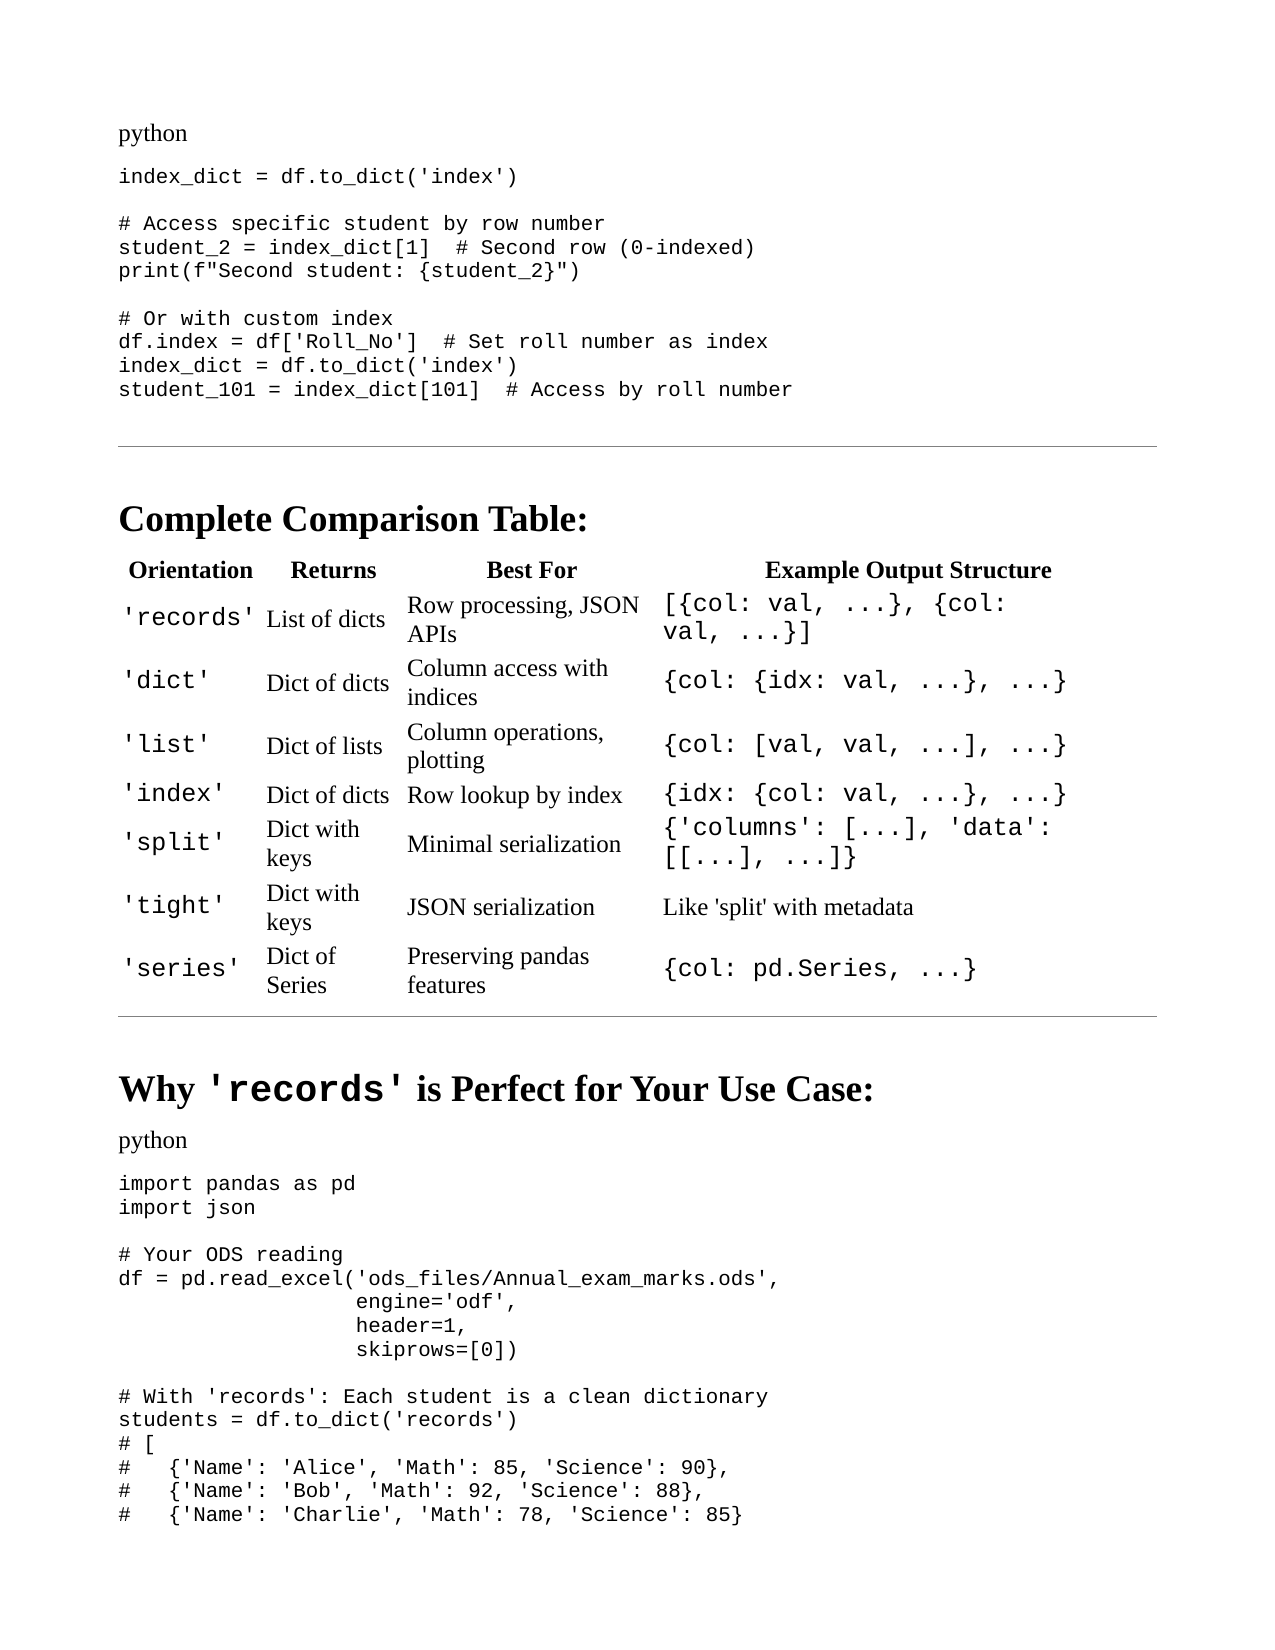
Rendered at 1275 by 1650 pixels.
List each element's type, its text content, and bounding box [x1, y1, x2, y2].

text header=1, [118, 1315, 1157, 1338]
subtitle Why 'records' is Perfect for Your Use Case: [118, 1067, 1157, 1113]
text students = df.to_dict('records') [118, 1409, 1157, 1433]
text # {'Name': 'Bob', 'Math': 92, 'Science': 88}, [118, 1480, 1157, 1504]
table_cell {col: [val, val, ...], ...} [660, 714, 1157, 777]
table_cell {col: pd.Series, ...} [660, 938, 1157, 1002]
text print(f"Second student: {student_2}") [118, 260, 1157, 284]
table_cell Like 'split' with metadata [660, 875, 1157, 938]
table_cell [{col: val, ...}, {col: val, ...}] [660, 587, 1157, 650]
table_cell {'columns': [...], 'data': [[...], ...]} [660, 812, 1157, 875]
table_cell 'index' [118, 777, 263, 812]
table_cell Dict of dicts [263, 777, 404, 812]
table_cell 'tight' [118, 875, 263, 938]
table_cell 'records' [118, 587, 263, 650]
table_cell {col: {idx: val, ...}, ...} [660, 650, 1157, 714]
text student_101 = index_dict[101] # Access by roll number [118, 378, 1157, 402]
text # {'Name': 'Alice', 'Math': 85, 'Science': 90}, [118, 1457, 1157, 1480]
text skiprows=[0]) [118, 1338, 1157, 1362]
table_header Best For [404, 553, 660, 587]
text python [118, 1125, 1157, 1154]
table_cell Row processing, JSON APIs [404, 587, 660, 650]
text # Access specific student by row number [118, 213, 1157, 237]
text student_2 = index_dict[1] # Second row (0-indexed) [118, 237, 1157, 260]
table_cell Column access with indices [404, 650, 660, 714]
text index_dict = df.to_dict('index') [118, 166, 1157, 189]
table_cell JSON serialization [404, 875, 660, 938]
text engine='odf', [118, 1291, 1157, 1315]
table_cell Dict of lists [263, 714, 404, 777]
text import pandas as pd [118, 1173, 1157, 1197]
table_cell 'split' [118, 812, 263, 875]
text # Your ODS reading [118, 1244, 1157, 1268]
table_cell Dict with keys [263, 812, 404, 875]
table_cell Dict with keys [263, 875, 404, 938]
table_cell Preserving pandas features [404, 938, 660, 1002]
text # {'Name': 'Charlie', 'Math': 78, 'Science': 85} [118, 1504, 1157, 1528]
table_cell List of dicts [263, 587, 404, 650]
subtitle Complete Comparison Table: [118, 497, 1157, 540]
text # [ [118, 1433, 1157, 1457]
table_header Orientation [118, 553, 263, 587]
table_cell Row lookup by index [404, 777, 660, 812]
text python [118, 118, 1157, 147]
table_header Example Output Structure [660, 553, 1157, 587]
table_cell 'list' [118, 714, 263, 777]
text import json [118, 1197, 1157, 1220]
table_cell Minimal serialization [404, 812, 660, 875]
table_cell 'dict' [118, 650, 263, 714]
text # Or with custom index [118, 308, 1157, 331]
text index_dict = df.to_dict('index') [118, 355, 1157, 378]
text # With 'records': Each student is a clean dictionary [118, 1386, 1157, 1409]
text df.index = df['Roll_No'] # Set roll number as index [118, 331, 1157, 355]
table_cell Dict of dicts [263, 650, 404, 714]
table_cell Dict of Series [263, 938, 404, 1002]
table_cell Column operations, plotting [404, 714, 660, 777]
table_cell {idx: {col: val, ...}, ...} [660, 777, 1157, 812]
table_header Returns [263, 553, 404, 587]
table_cell 'series' [118, 938, 263, 1002]
text df = pd.read_excel('ods_files/Annual_exam_marks.ods', [118, 1268, 1157, 1291]
